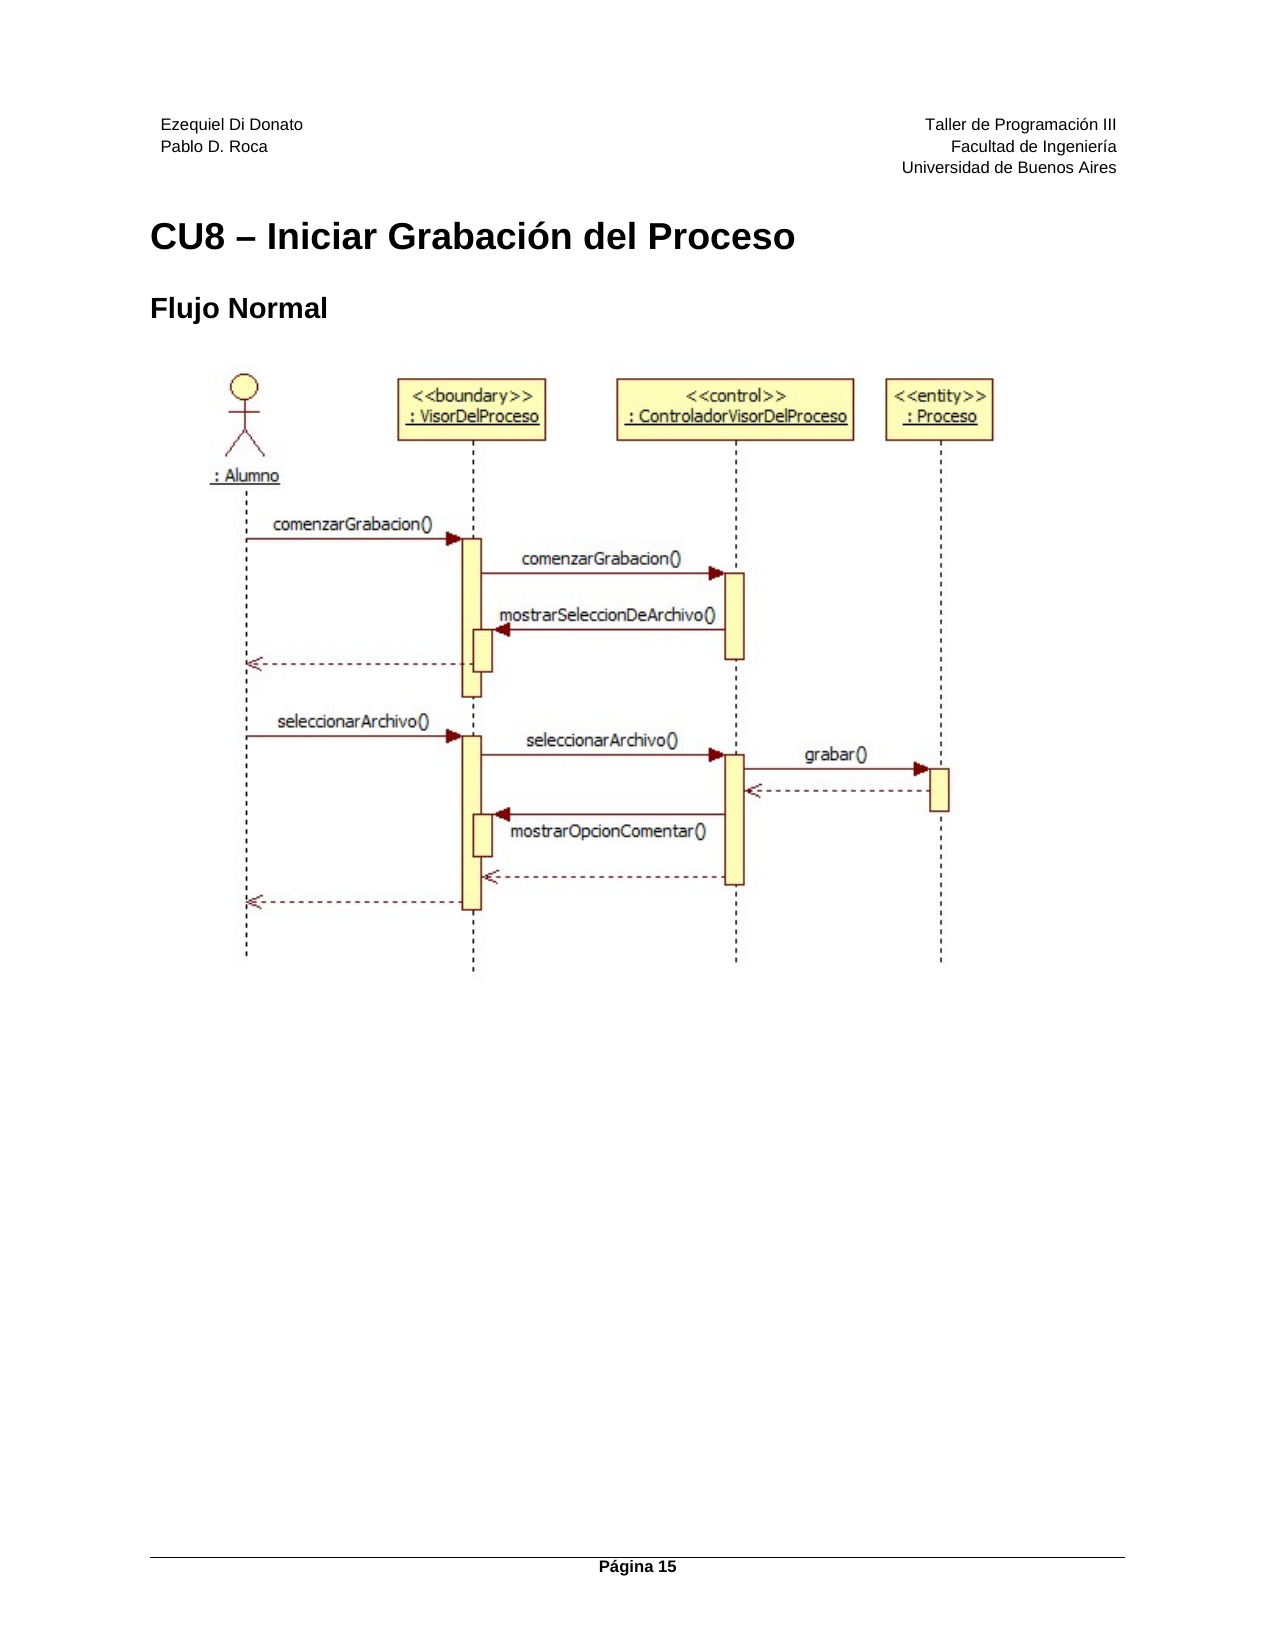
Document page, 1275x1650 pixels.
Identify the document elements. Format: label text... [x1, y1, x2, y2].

subtitle CU8 – Iniciar Grabación del Proceso [150, 215, 1125, 257]
picture [160, 342, 1025, 1008]
subtitle Flujo Normal [150, 292, 1125, 325]
